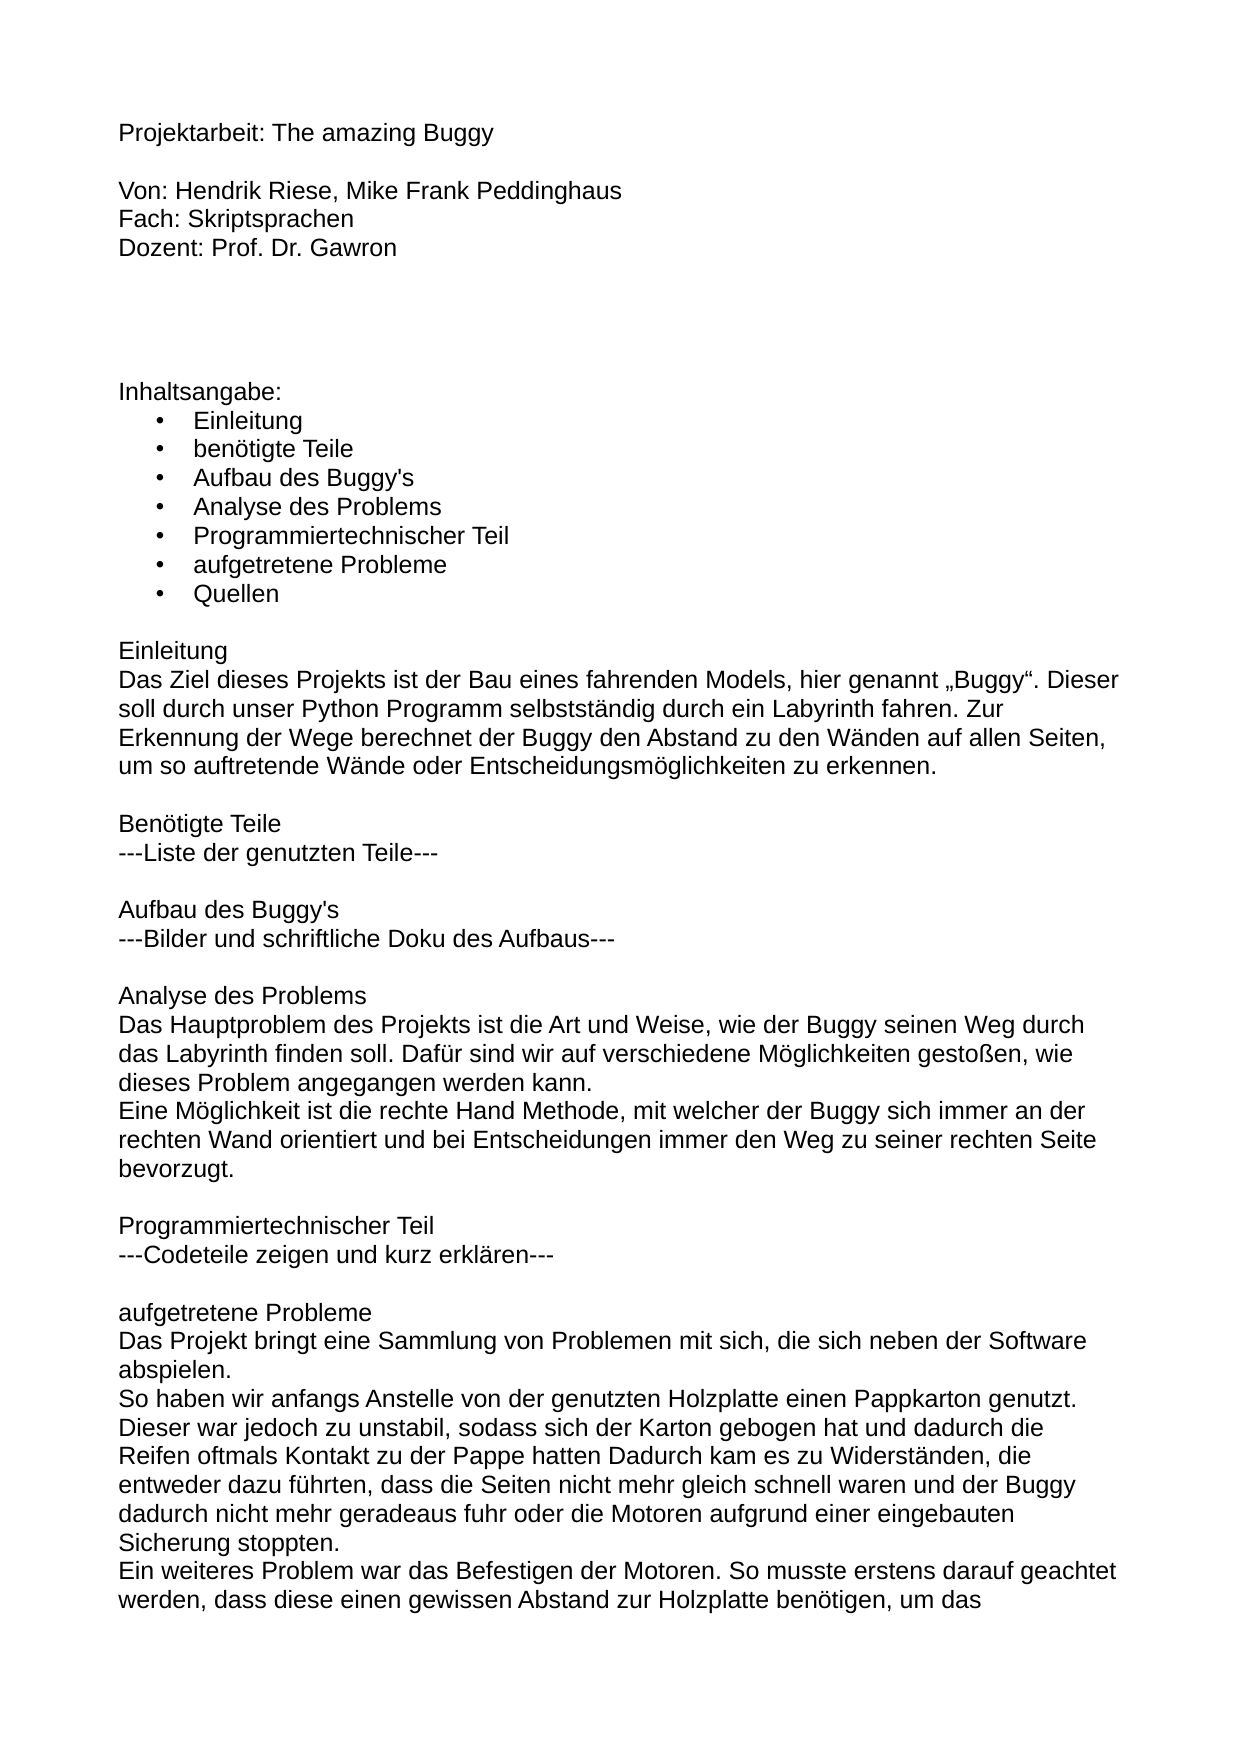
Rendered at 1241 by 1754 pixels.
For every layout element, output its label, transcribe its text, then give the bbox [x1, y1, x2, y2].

text Das Hauptproblem des Projekts ist die Art und Weise, wie der Buggy seinen Weg durch das Labyrinth finden soll. Dafür sind wir auf verschiedene Möglichkeiten gestoßen, wie dieses Problem angegangen werden kann. [118, 1010, 1122, 1096]
text Projektarbeit: The amazing Buggy [118, 118, 1122, 147]
list aufgetretene Probleme [156, 550, 1122, 579]
text So haben wir anfangs Anstelle von der genutzten Holzplatte einen Pappkarton genutzt. Dieser war jedoch zu unstabil, sodass sich der Karton gebogen hat und dadurch die Reifen oftmals Kontakt zu der Pappe hatten Dadurch kam es zu Widerständen, die entweder dazu führten, dass die Seiten nicht mehr gleich schnell waren und der Buggy dadurch nicht mehr geradeaus fuhr oder die Motoren aufgrund einer eingebauten Sicherung stoppten. [118, 1384, 1122, 1556]
text ---Bilder und schriftliche Doku des Aufbaus--- [118, 924, 1122, 953]
text aufgetretene Probleme [118, 1298, 1122, 1326]
text Aufbau des Buggy's [118, 895, 1122, 924]
text ---Codeteile zeigen und kurz erklären--- [118, 1240, 1122, 1269]
text Von: Hendrik Riese, Mike Frank Peddinghaus [118, 176, 1122, 204]
text Das Projekt bringt eine Sammlung von Problemen mit sich, die sich neben der Software abspielen. [118, 1326, 1122, 1384]
list Programmiertechnischer Teil [156, 521, 1122, 550]
text Fach: Skriptsprachen [118, 204, 1122, 233]
list Einleitung [156, 406, 1122, 434]
text Eine Möglichkeit ist die rechte Hand Methode, mit welcher der Buggy sich immer an der rechten Wand orientiert und bei Entscheidungen immer den Weg zu seiner rechten Seite bevorzugt. [118, 1096, 1122, 1183]
text ---Liste der genutzten Teile--- [118, 838, 1122, 866]
text Programmiertechnischer Teil [118, 1211, 1122, 1240]
list Analyse des Problems [156, 492, 1122, 521]
list benötigte Teile [156, 434, 1122, 463]
text Einleitung [118, 636, 1122, 665]
text Ein weiteres Problem war das Befestigen der Motoren. So musste erstens darauf geachtet werden, dass diese einen gewissen Abstand zur Holzplatte benötigen, um das [118, 1556, 1122, 1614]
list Quellen [156, 579, 1122, 608]
text Analyse des Problems [118, 981, 1122, 1010]
text Dozent: Prof. Dr. Gawron [118, 233, 1122, 262]
text Das Ziel dieses Projekts ist der Bau eines fahrenden Models, hier genannt „Buggy“. Dieser soll durch unser Python Programm selbstständig durch ein Labyrinth fahren. Zur Erkennung der Wege berechnet der Buggy den Abstand zu den Wänden auf allen Seiten, um so auftretende Wände oder Entscheidungsmöglichkeiten zu erkennen. [118, 665, 1122, 780]
text Benötigte Teile [118, 809, 1122, 838]
list Aufbau des Buggy's [156, 463, 1122, 492]
text Inhaltsangabe: [118, 377, 1122, 406]
